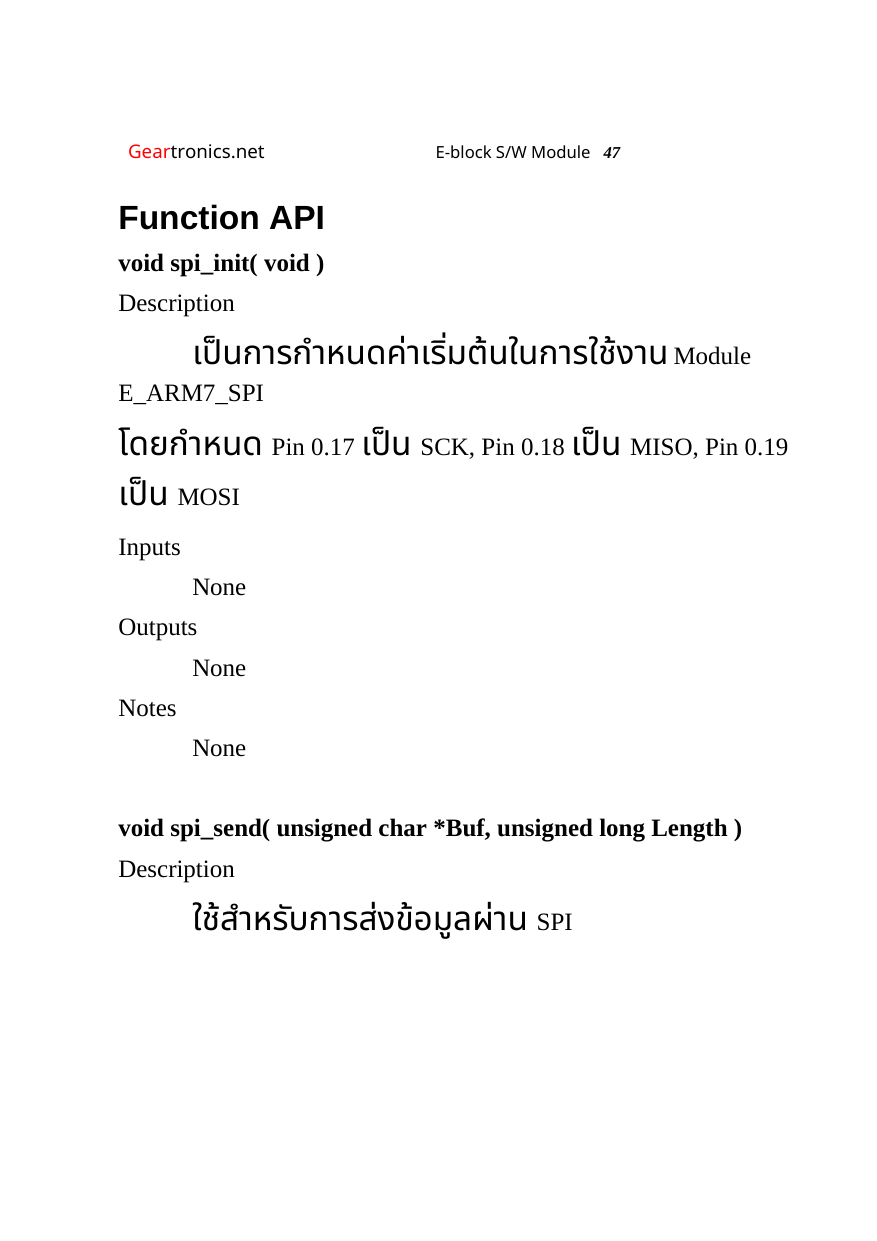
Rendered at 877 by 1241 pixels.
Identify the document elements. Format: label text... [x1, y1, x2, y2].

text Inputs [118, 533, 837, 561]
text โดยกำหนด Pin 0.17 เป็น SCK, Pin 0.18 เป็น MISO, Pin 0.19 เป็น MOSI [118, 420, 837, 521]
text void spi_send( unsigned char *Buf, unsigned long Length ) [118, 814, 837, 842]
text Description [118, 289, 837, 317]
text Description [118, 855, 837, 882]
text None [118, 573, 837, 601]
text ใช้สำหรับการส่งข้อมูลผ่าน SPI [118, 895, 837, 945]
text เป็นการกำหนดค่าเริ่มต้นในการใช้งานModule E_ARM7_SPI [118, 329, 837, 407]
text None [118, 654, 837, 681]
text void spi_init( void ) [118, 249, 837, 276]
text Outputs [118, 613, 837, 641]
text None [118, 734, 837, 762]
text Function API [118, 199, 837, 236]
text Notes [118, 694, 837, 722]
